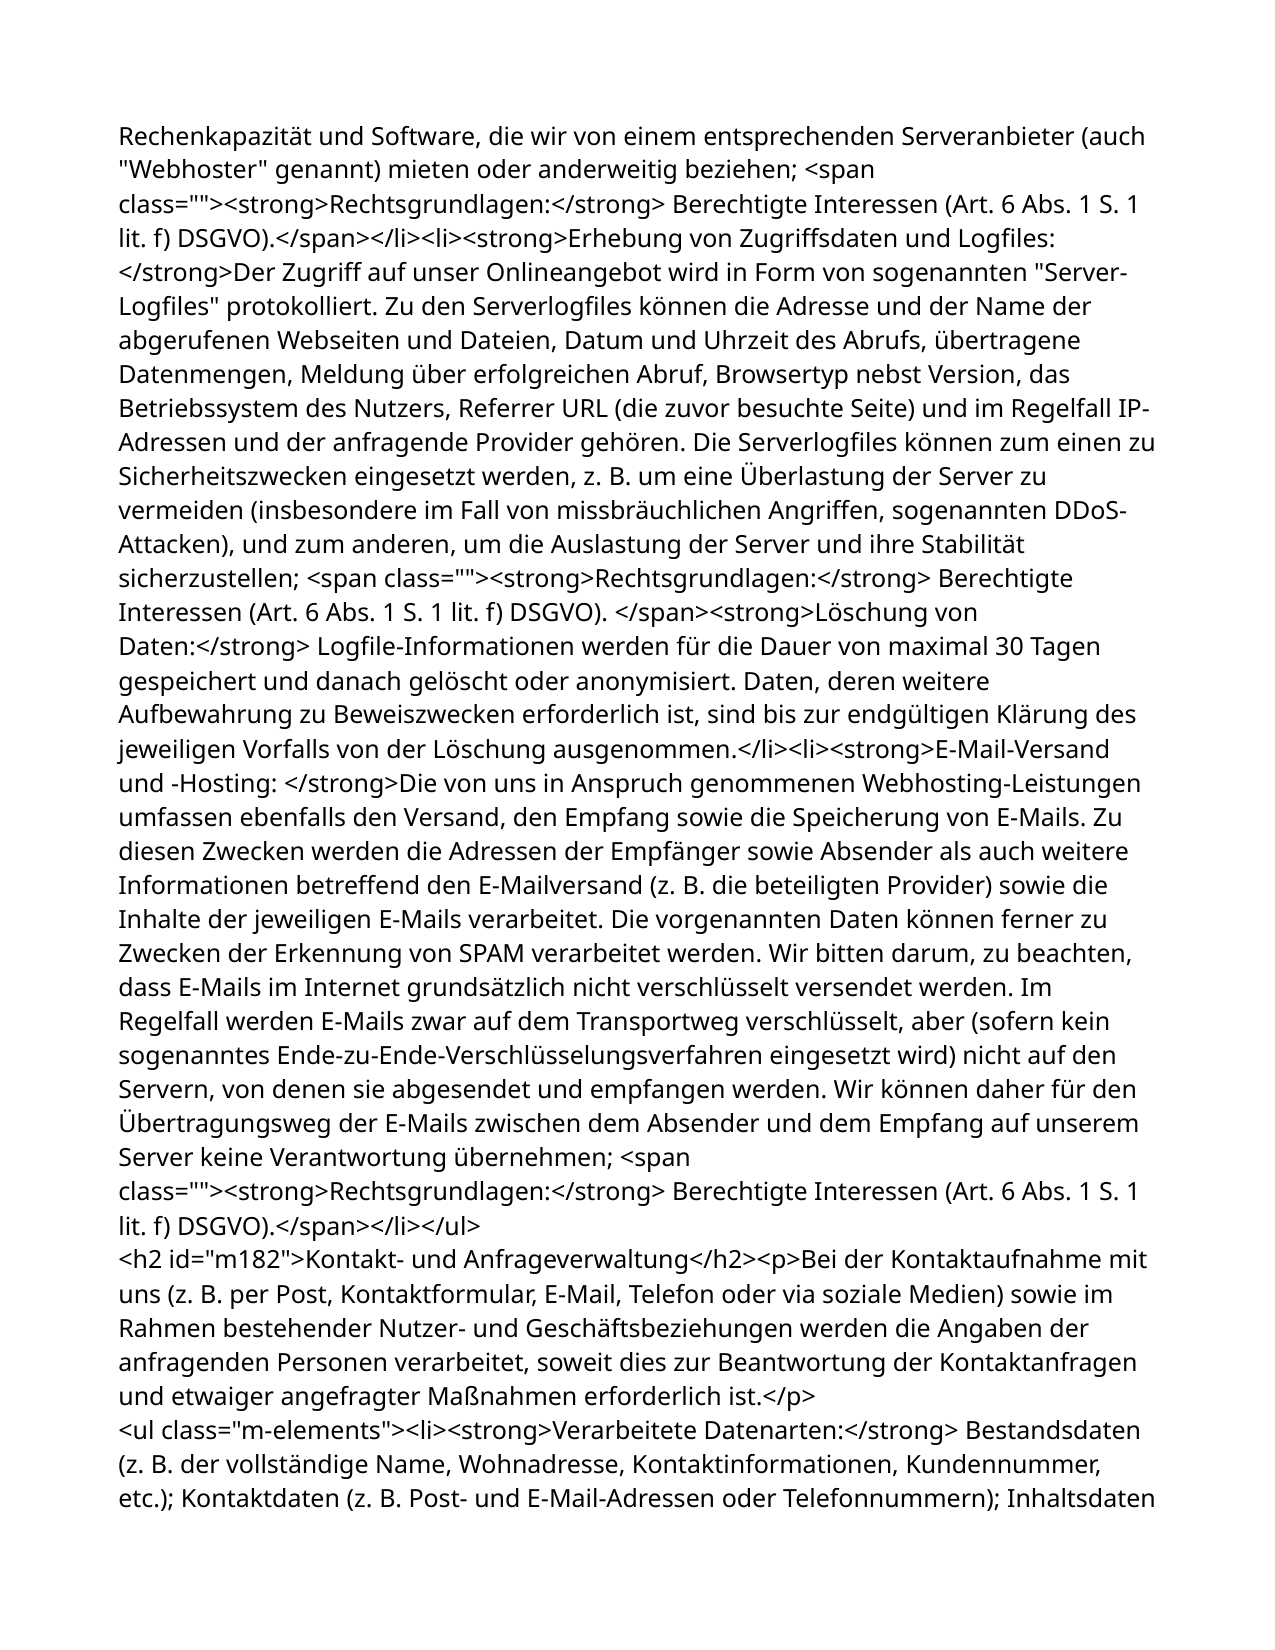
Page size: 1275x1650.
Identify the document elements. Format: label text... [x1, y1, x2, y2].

text <h2 id="m182">Kontakt- und Anfrageverwaltung</h2><p>Bei der Kontaktaufnahme mit uns (z. B. per Post, Kontaktformular, E-Mail, Telefon oder via soziale Medien) sowie im Rahmen bestehender Nutzer- und Geschäftsbeziehungen werden die Angaben der anfragenden Personen verarbeitet, soweit dies zur Beantwortung der Kontaktanfragen und etwaiger angefragter Maßnahmen erforderlich ist.</p> [118, 1242, 1157, 1412]
text <ul class="m-elements"><li><strong>Verarbeitete Datenarten:</strong> Bestandsdaten (z. B. der vollständige Name, Wohnadresse, Kontaktinformationen, Kundennummer, etc.); Kontaktdaten (z. B. Post- und E-Mail-Adressen oder Telefonnummern); Inhaltsdaten [118, 1412, 1157, 1515]
text Rechenkapazität und Software, die wir von einem entsprechenden Serveranbieter (auch "Webhoster" genannt) mieten oder anderweitig beziehen; <span class=""><strong>Rechtsgrundlagen:</strong> Berechtigte Interessen (Art. 6 Abs. 1 S. 1 lit. f) DSGVO).</span></li><li><strong>Erhebung von Zugriffsdaten und Logfiles: </strong>Der Zugriff auf unser Onlineangebot wird in Form von sogenannten "Server-Logfiles" protokolliert. Zu den Serverlogfiles können die Adresse und der Name der abgerufenen Webseiten und Dateien, Datum und Uhrzeit des Abrufs, übertragene Datenmengen, Meldung über erfolgreichen Abruf, Browsertyp nebst Version, das Betriebssystem des Nutzers, Referrer URL (die zuvor besuchte Seite) und im Regelfall IP-Adressen und der anfragende Provider gehören. Die Serverlogfiles können zum einen zu Sicherheitszwecken eingesetzt werden, z. B. um eine Überlastung der Server zu vermeiden (insbesondere im Fall von missbräuchlichen Angriffen, sogenannten DDoS-Attacken), und zum anderen, um die Auslastung der Server und ihre Stabilität sicherzustellen; <span class=""><strong>Rechtsgrundlagen:</strong> Berechtigte Interessen (Art. 6 Abs. 1 S. 1 lit. f) DSGVO). </span><strong>Löschung von Daten:</strong> Logfile-Informationen werden für die Dauer von maximal 30 Tagen gespeichert und danach gelöscht oder anonymisiert. Daten, deren weitere Aufbewahrung zu Beweiszwecken erforderlich ist, sind bis zur endgültigen Klärung des jeweiligen Vorfalls von der Löschung ausgenommen.</li><li><strong>E-Mail-Versand und -Hosting: </strong>Die von uns in Anspruch genommenen Webhosting-Leistungen umfassen ebenfalls den Versand, den Empfang sowie die Speicherung von E-Mails. Zu diesen Zwecken werden die Adressen der Empfänger sowie Absender als auch weitere Informationen betreffend den E-Mailversand (z. B. die beteiligten Provider) sowie die Inhalte der jeweiligen E-Mails verarbeitet. Die vorgenannten Daten können ferner zu Zwecken der Erkennung von SPAM verarbeitet werden. Wir bitten darum, zu beachten, dass E-Mails im Internet grundsätzlich nicht verschlüsselt versendet werden. Im Regelfall werden E-Mails zwar auf dem Transportweg verschlüsselt, aber (sofern kein sogenanntes Ende-zu-Ende-Verschlüsselungsverfahren eingesetzt wird) nicht auf den Servern, von denen sie abgesendet und empfangen werden. Wir können daher für den Übertragungsweg der E-Mails zwischen dem Absender und dem Empfang auf unserem Server keine Verantwortung übernehmen; <span class=""><strong>Rechtsgrundlagen:</strong> Berechtigte Interessen (Art. 6 Abs. 1 S. 1 lit. f) DSGVO).</span></li></ul> [118, 118, 1157, 1242]
